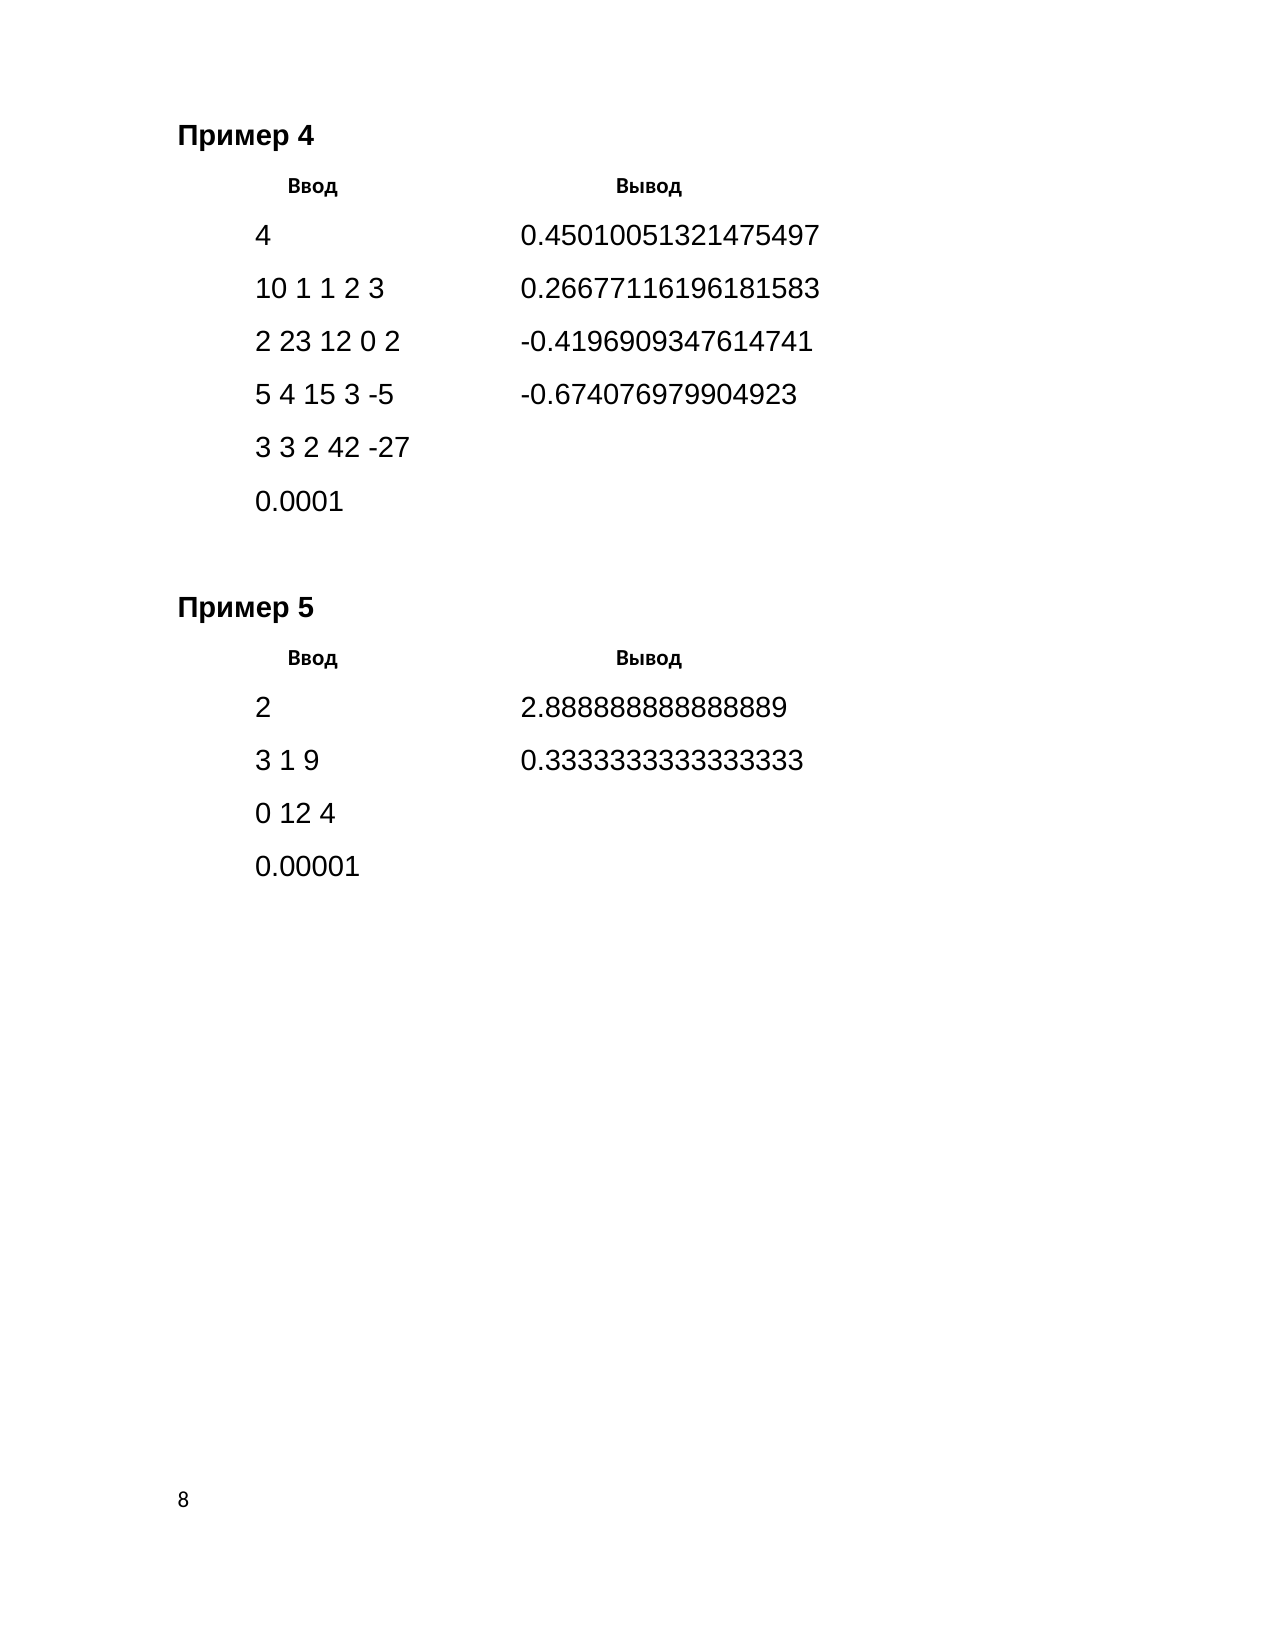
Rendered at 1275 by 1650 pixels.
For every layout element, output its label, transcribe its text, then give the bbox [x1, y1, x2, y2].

table_header Вывод [445, 171, 852, 218]
table_cell 4 10 1 1 2 3 2 23 12 0 2 5 4 15 3 -5 3 3 2 42 -27 0.0001 [180, 218, 445, 537]
table_header Вывод [445, 643, 852, 690]
table_cell 2.888888888888889 0.3333333333333333 [445, 690, 852, 939]
text Пример 5 [177, 590, 1186, 623]
table_cell 2 3 1 9 0 12 4 0.00001 [180, 690, 445, 939]
table_header Ввод [180, 643, 445, 690]
table_cell 0.45010051321475497 0.26677116196181583 -0.4196909347614741 -0.674076979904923 [445, 218, 852, 537]
table_header Ввод [180, 171, 445, 218]
text Пример 4 [177, 118, 1186, 152]
